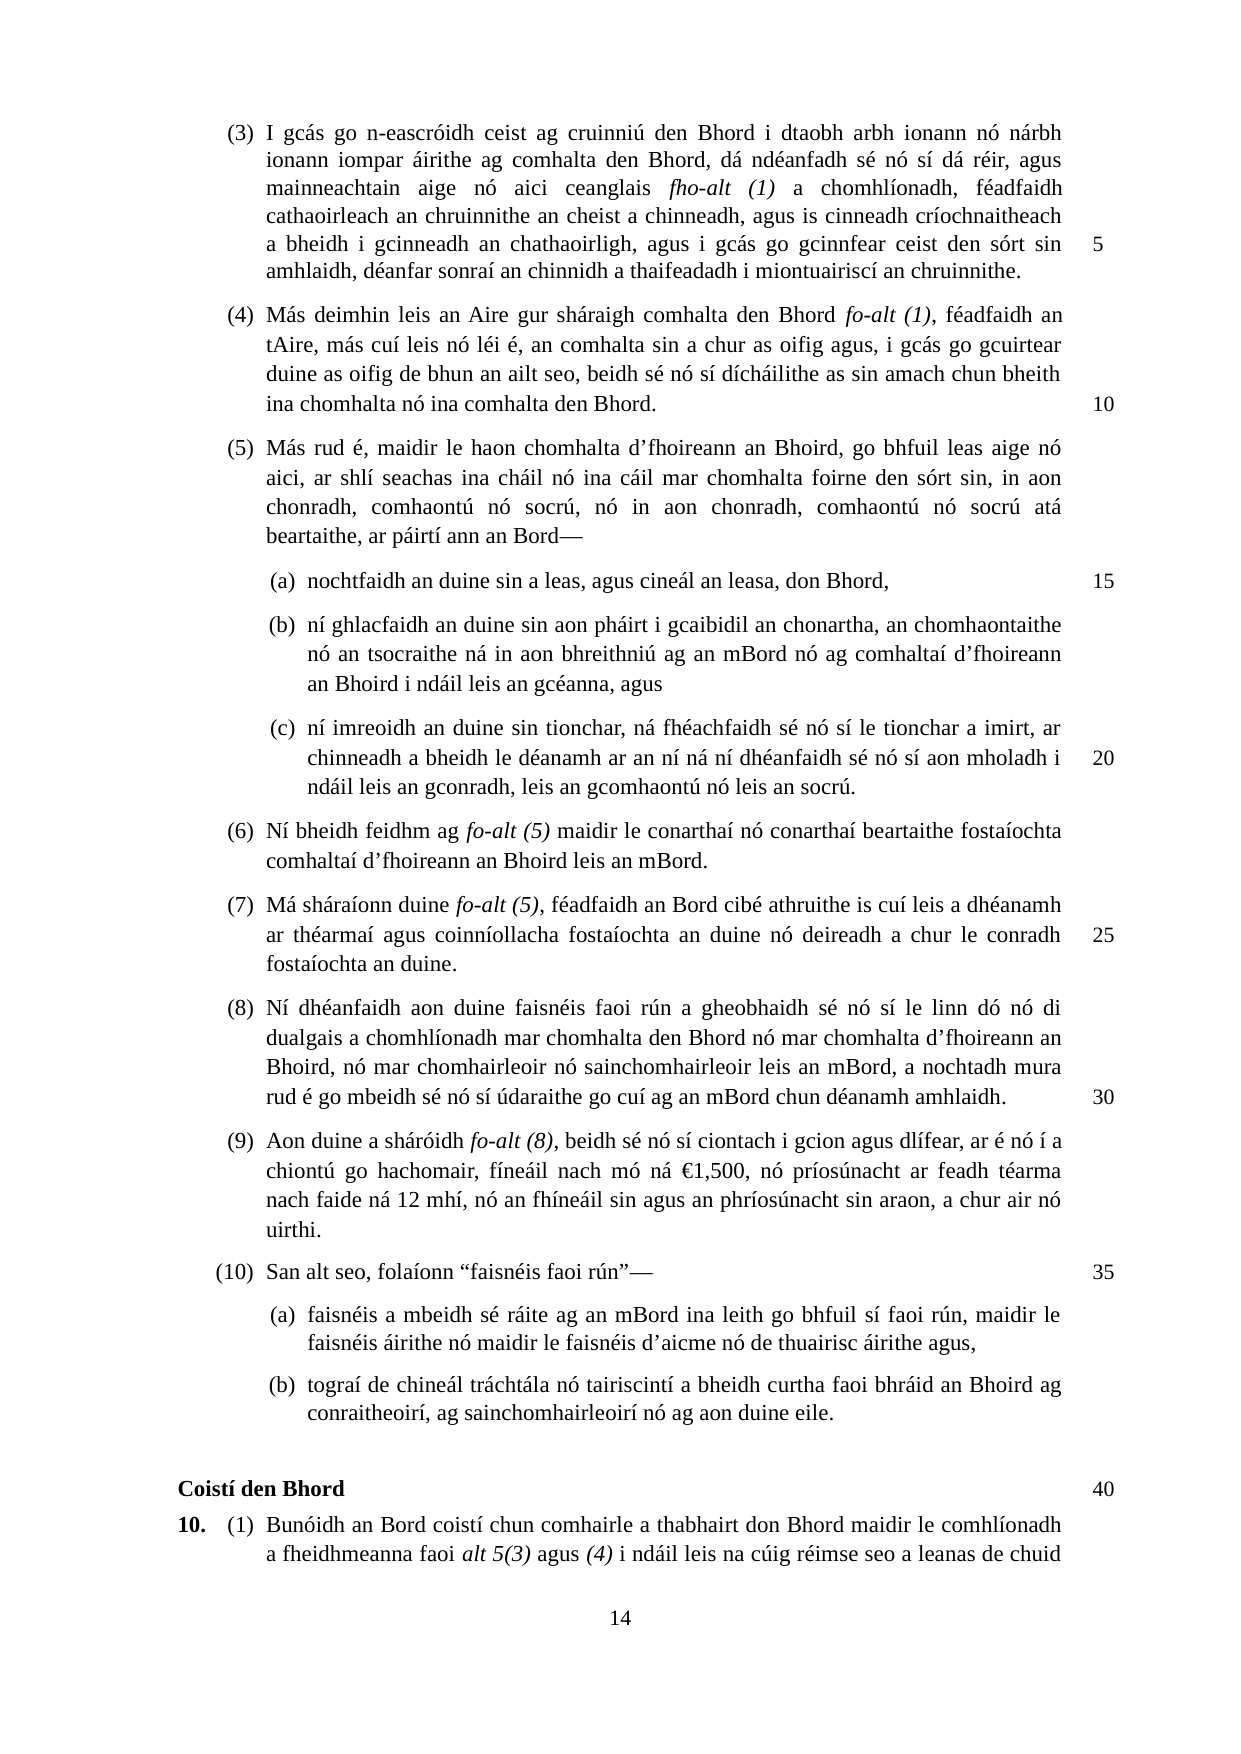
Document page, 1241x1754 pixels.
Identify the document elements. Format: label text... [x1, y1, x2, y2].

text (9) Aon duine a sháróidh fo-alt (8), beidh sé nó sí ciontach i gcion agus dlífear, ar é nó í a chiontú go hachomair, fíneáil nach mó ná €1,500, nó príosúnacht ar feadh téarma nach faide ná 12 mhí, nó an fhíneáil sin agus an phríosúnacht sin araon, a chur air nó uirthi. [177, 1125, 1063, 1243]
text (3) I gcás go n-eascróidh ceist ag cruinniú den Bhord i dtaobh arbh ionann nó nárbh ionann iompar áirithe ag comhalta den Bhord, dá ndéanfadh sé nó sí dá réir, agus mainneachtain aige nó aici ceanglais fho-alt (1) a chomhlíonadh, féadfaidh cathaoirleach an chruinnithe an cheist a chinneadh, agus is cinneadh críochnaitheach a bheidh i gcinneadh an chathaoirligh, agus i gcás go gcinnfear ceist den sórt sin amhlaidh, déanfar sonraí an chinnidh a thaifeadadh i miontuairiscí an chruinnithe. [177, 118, 1063, 284]
text (10) San alt seo, folaíonn “faisnéis faoi rún”⁠— [177, 1258, 1063, 1285]
text (b) tograí de chineál tráchtála nó tairiscintí a bheidh curtha faoi bhráid an Bhoird ag conraitheoirí, ag sainchomhairleoirí nó ag aon duine eile. [177, 1370, 1063, 1426]
text (7) Má sháraíonn duine fo-alt (5), féadfaidh an Bord cibé athruithe is cuí leis a dhéanamh ar théarmaí agus coinníollacha fostaíochta an duine nó deireadh a chur le conradh fostaíochta an duine. [177, 889, 1063, 977]
text (c) ní imreoidh an duine sin tionchar, ná fhéachfaidh sé nó sí le tionchar a imirt, ar chinneadh a bheidh le déanamh ar an ní ná ní dhéanfaidh sé nó sí aon mholadh i ndáil leis an gconradh, leis an gcomhaontú nó leis an socrú. [177, 712, 1063, 801]
text 10. (1) Bunóidh an Bord coistí chun comhairle a thabhairt don Bhord maidir le comhlíonadh a fheidhmeanna faoi alt 5(3) agus (4) i ndáil leis na cúig réimse seo a leanas de chuid [177, 1508, 1063, 1567]
text (8) Ní dhéanfaidh aon duine faisnéis faoi rún a gheobhaidh sé nó sí le linn dó nó di dualgais a chomhlíonadh mar chomhalta den Bhord nó mar chomhalta d’fhoireann an Bhoird, nó mar chomhairleoir nó sainchomhairleoir leis an mBord, a nochtadh mura rud é go mbeidh sé nó sí údaraithe go cuí ag an mBord chun déanamh amhlaidh. [177, 992, 1063, 1110]
text (a) nochtfaidh an duine sin a leas, agus cineál an leasa, don Bhord, [177, 564, 1063, 594]
text (5) Más rud é, maidir le haon chomhalta d’fhoireann an Bhoird, go bhfuil leas aige nó aici, ar shlí seachas ina cháil nó ina cáil mar chomhalta foirne den sórt sin, in aon chonradh, comhaontú nó socrú, nó in aon chonradh, comhaontú nó socrú atá beartaithe, ar páirtí ann an Bord⁠— [177, 432, 1063, 550]
text (4) Más deimhin leis an Aire gur sháraigh comhalta den Bhord fo-alt (1), féadfaidh an tAire, más cuí leis nó léi é, an comhalta sin a chur as oifig agus, i gcás go gcuirtear duine as oifig de bhun an ailt seo, beidh sé nó sí dícháilithe as sin amach chun bheith ina chomhalta nó ina comhalta den Bhord. [177, 299, 1063, 417]
text Coistí den Bhord [177, 1473, 1063, 1503]
text (a) faisnéis a mbeidh sé ráite ag an mBord ina leith go bhfuil sí faoi rún, maidir le faisnéis áirithe nó maidir le faisnéis d’aicme nó de thuairisc áirithe agus, [177, 1300, 1063, 1356]
text (6) Ní bheidh feidhm ag fo-alt (5) maidir le conarthaí nó conarthaí beartaithe fostaíochta comhaltaí d’fhoireann an Bhoird leis an mBord. [177, 815, 1063, 874]
text (b) ní ghlacfaidh an duine sin aon pháirt i gcaibidil an chonartha, an chomhaontaithe nó an tsocraithe ná in aon bhreithniú ag an mBord nó ag comhaltaí d’fhoireann an Bhoird i ndáil leis an gcéanna, agus [177, 609, 1063, 697]
